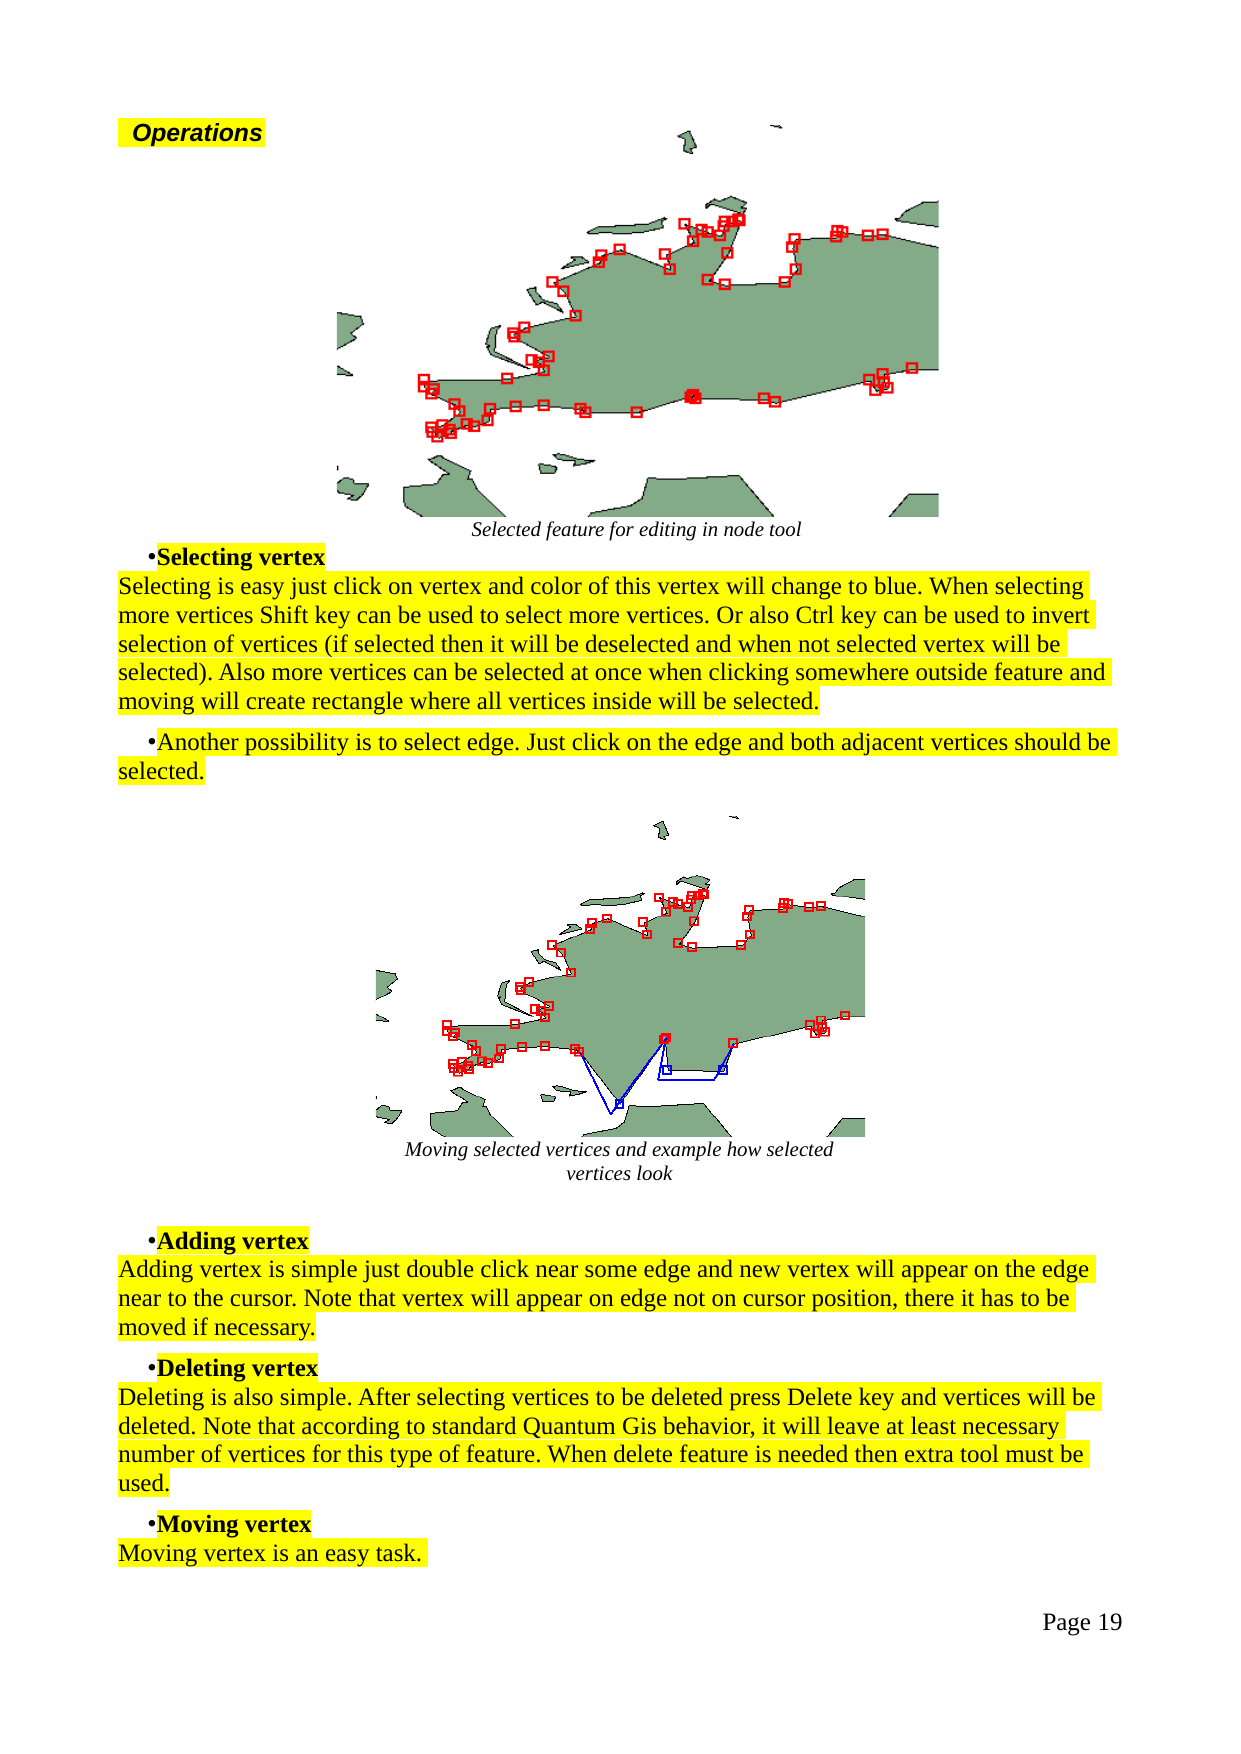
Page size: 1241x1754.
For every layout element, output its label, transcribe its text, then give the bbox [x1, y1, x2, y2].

picture [375, 816, 866, 1137]
list Selecting vertex Selecting is easy just click on vertex and color of this vertex will change to blue. When selecting more vertices Shift key can be used to select more vertices. Or also Ctrl key can be used to invert selection of vertices (if selected then it will be deselected and when not selected vertex will be selected). Also more vertices can be selected at once when clicking somewhere outside feature and moving will create rectangle where all vertices inside will be selected. [118, 159, 1122, 715]
list Moving vertex Moving vertex is an easy task. [118, 1509, 1122, 1567]
text Selected feature for editing in node tool [337, 517, 938, 541]
list Deleting vertex Deleting is also simple. After selecting vertices to be deleted press Delete key and vertices will be deleted. Note that according to standard Quantum Gis behavior, it will leave at least necessary number of vertices for this type of feature. When delete feature is needed then extra tool must be used. [118, 1353, 1122, 1497]
text Moving selected vertices and example how selected vertices look [376, 1137, 865, 1184]
list Another possibility is to select edge. Just click on the edge and both adjacent vertices should be selected. [118, 727, 1122, 785]
picture [336, 125, 939, 517]
list Adding vertex Adding vertex is simple just double click near some edge and new vertex will appear on the edge near to the cursor. Note that vertex will appear on edge not on cursor position, there it has to be moved if necessary. [118, 1226, 1122, 1341]
subtitle Operations [118, 118, 1122, 147]
